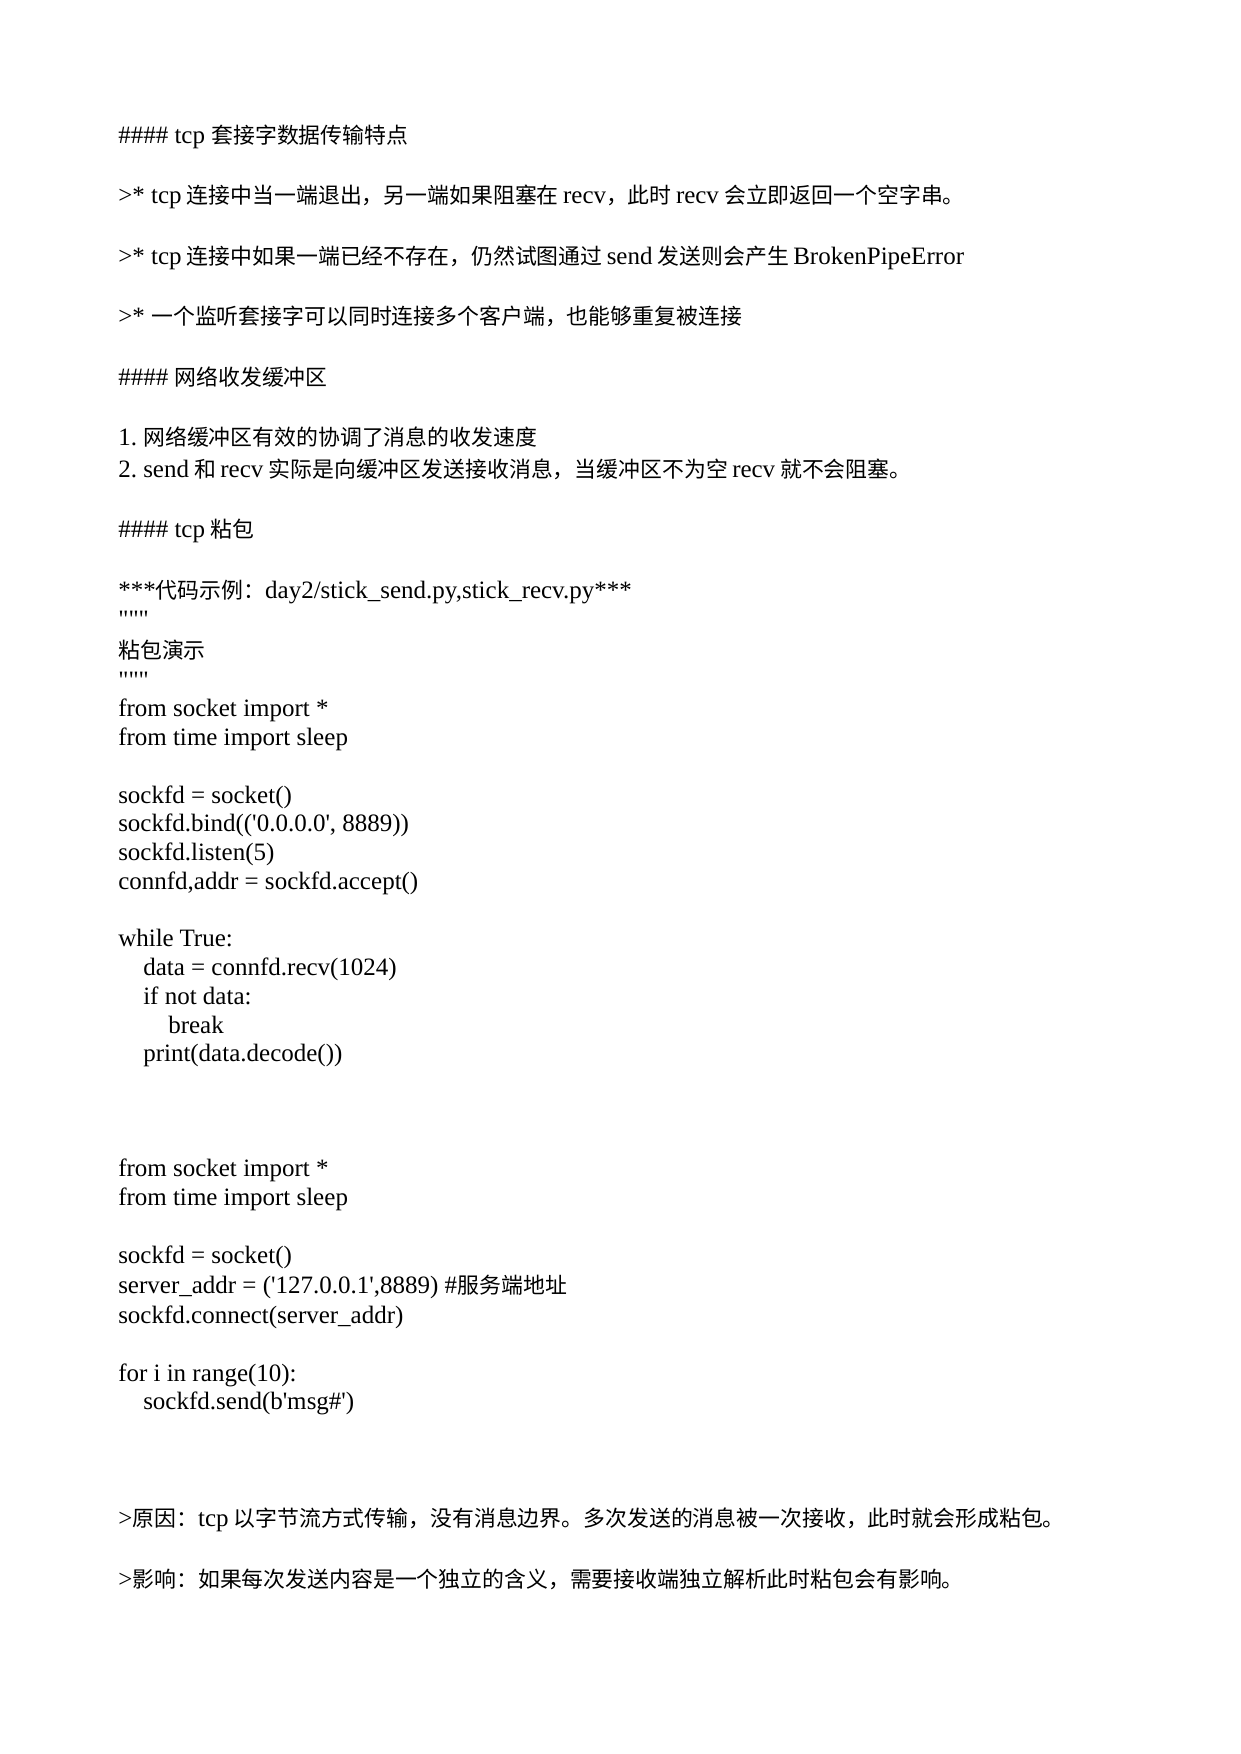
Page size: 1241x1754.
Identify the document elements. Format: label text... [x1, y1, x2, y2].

text while True: [118, 923, 1122, 952]
text sockfd = socket() [118, 1240, 1122, 1268]
text ***代码示例：day2/stick_send.py,stick_recv.py*** [118, 573, 1122, 604]
text >* tcp连接中当一端退出，另一端如果阻塞在recv，此时recv会立即返回一个空字串。 [118, 178, 1122, 210]
text #### tcp粘包 [118, 512, 1122, 544]
text connfd,addr = sockfd.accept() [118, 866, 1122, 895]
text from socket import * [118, 1153, 1122, 1182]
text break [118, 1010, 1122, 1038]
text sockfd = socket() [118, 780, 1122, 808]
text server_addr = ('127.0.0.1',8889) #服务端地址 [118, 1268, 1122, 1300]
text print(data.decode()) [118, 1038, 1122, 1067]
text >影响：如果每次发送内容是一个独立的含义，需要接收端独立解析此时粘包会有影响。 [118, 1562, 1122, 1593]
text sockfd.bind(('0.0.0.0', 8889)) [118, 808, 1122, 837]
text >* tcp连接中如果一端已经不存在，仍然试图通过send发送则会产生BrokenPipeError [118, 239, 1122, 271]
text sockfd.listen(5) [118, 837, 1122, 866]
text if not data: [118, 981, 1122, 1010]
text #### tcp 套接字数据传输特点 [118, 118, 1122, 150]
text from time import sleep [118, 722, 1122, 751]
text 粘包演示 [118, 633, 1122, 665]
text sockfd.send(b'msg#') [118, 1386, 1122, 1415]
text """ [118, 604, 1122, 633]
text from time import sleep [118, 1182, 1122, 1211]
text """ [118, 665, 1122, 693]
text from socket import * [118, 693, 1122, 722]
text sockfd.connect(server_addr) [118, 1300, 1122, 1329]
text #### 网络收发缓冲区 [118, 360, 1122, 391]
text data = connfd.recv(1024) [118, 952, 1122, 981]
text for i in range(10): [118, 1358, 1122, 1386]
text >* 一个监听套接字可以同时连接多个客户端，也能够重复被连接 [118, 299, 1122, 331]
text >原因：tcp以字节流方式传输，没有消息边界。多次发送的消息被一次接收，此时就会形成粘包。 [118, 1501, 1122, 1533]
text 1. 网络缓冲区有效的协调了消息的收发速度 [118, 420, 1122, 452]
text 2. send和recv实际是向缓冲区发送接收消息，当缓冲区不为空recv就不会阻塞。 [118, 452, 1122, 483]
